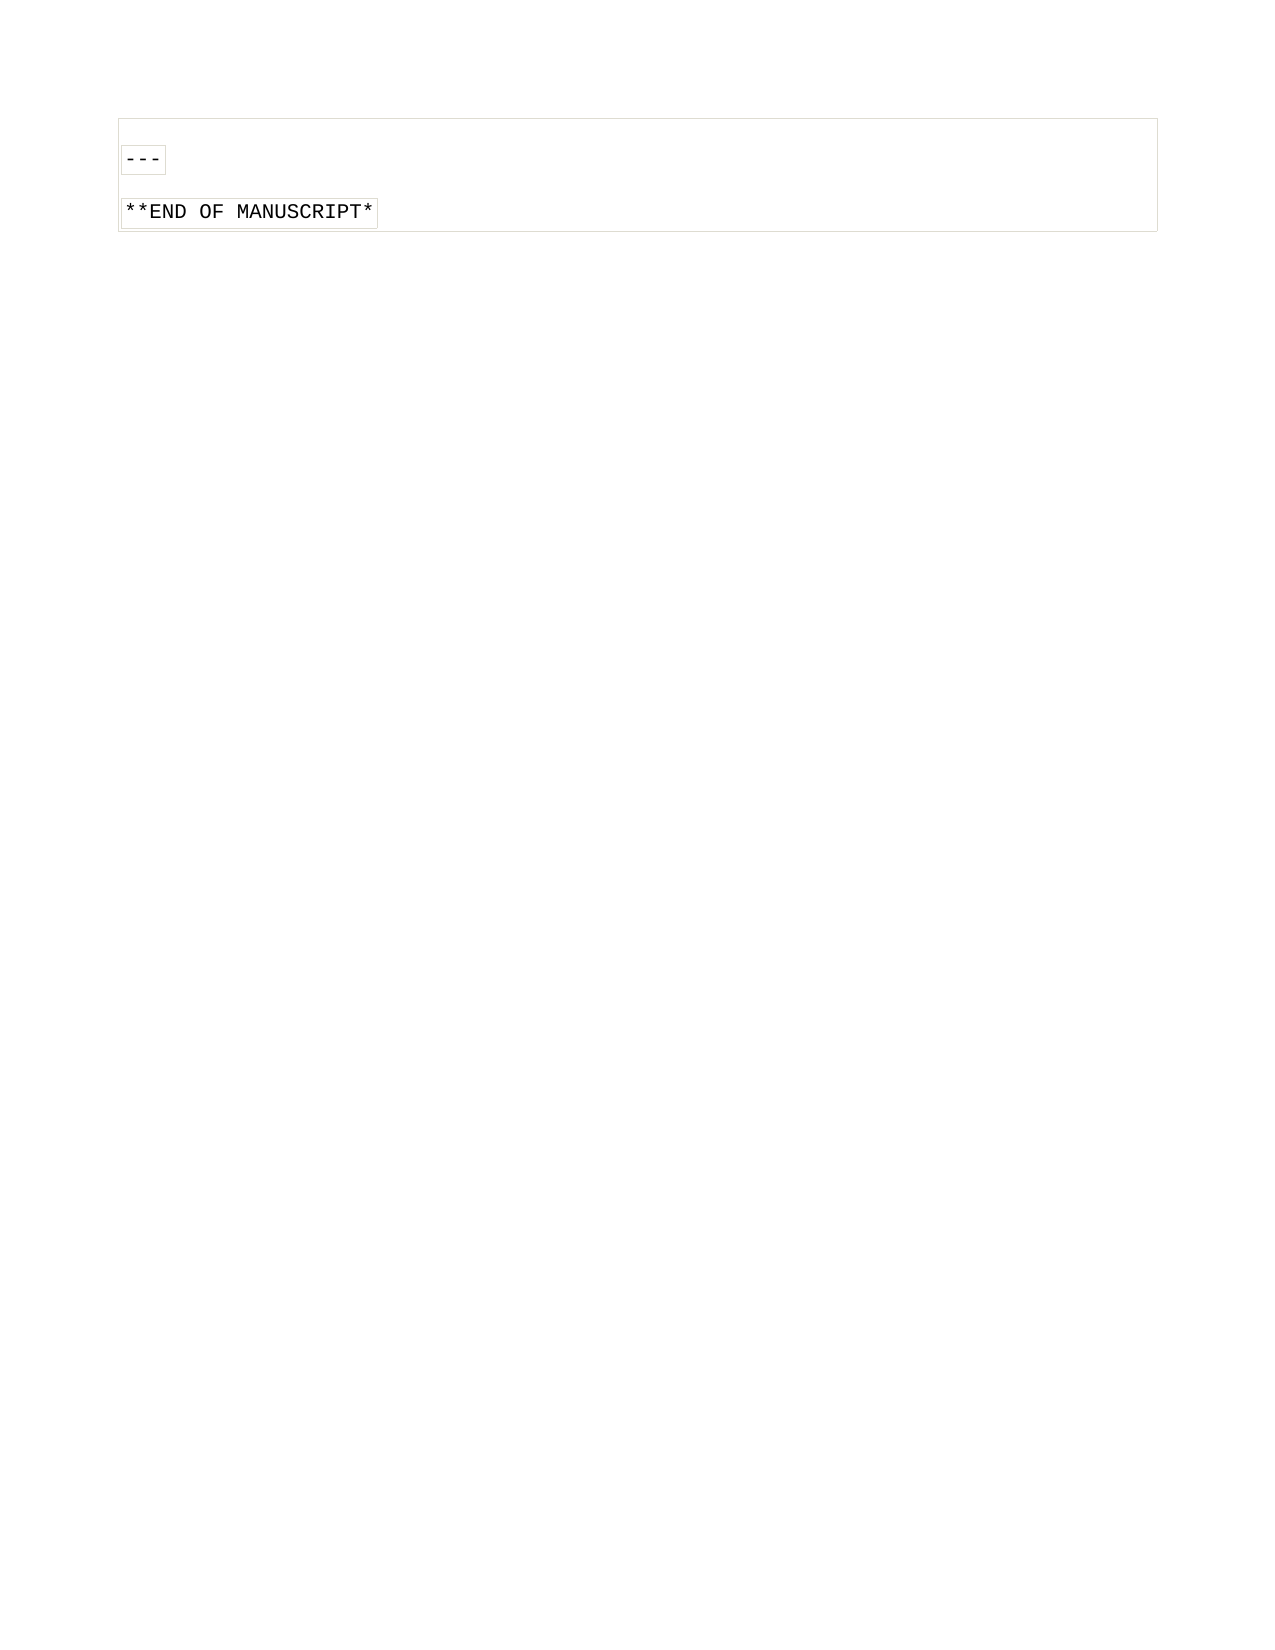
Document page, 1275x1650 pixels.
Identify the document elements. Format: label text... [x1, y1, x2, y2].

text **END OF MANUSCRIPT* [119, 195, 1157, 231]
text --- [119, 142, 1157, 174]
text --- [122, 146, 165, 174]
